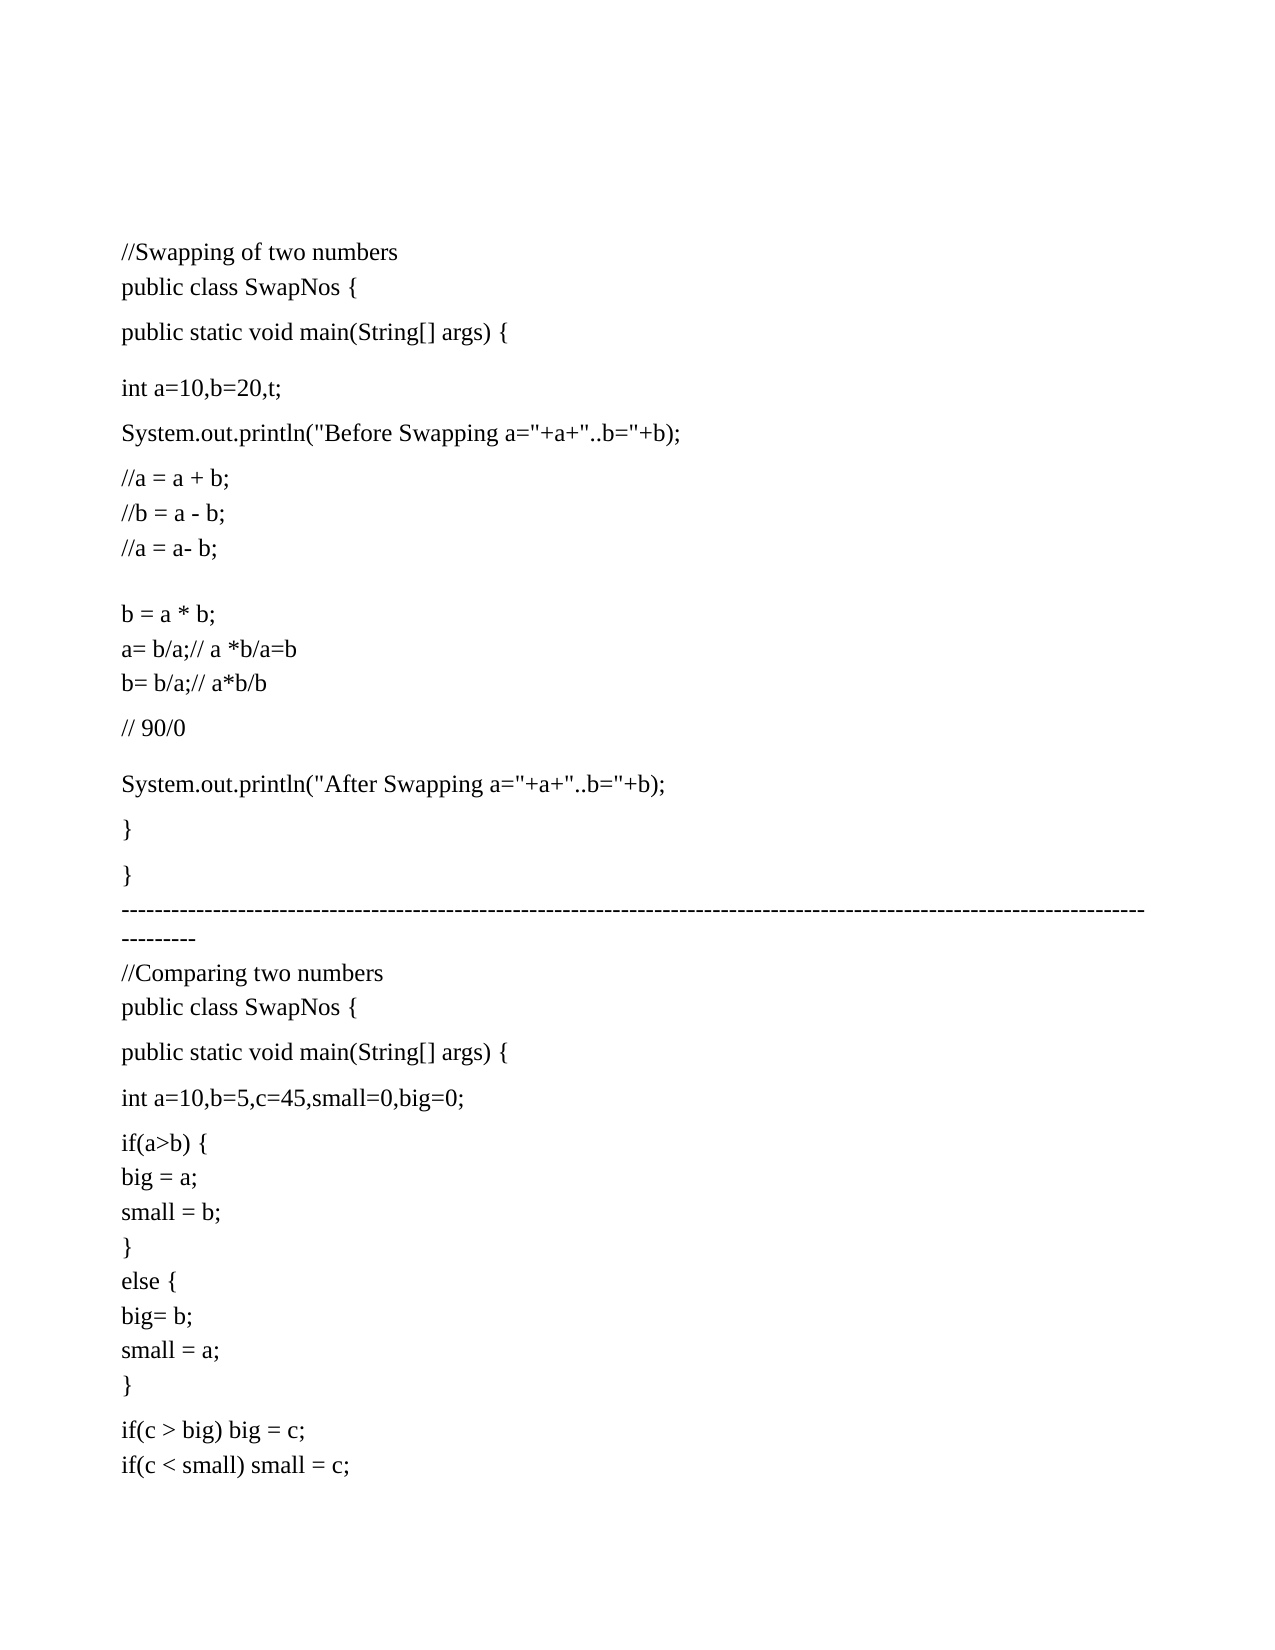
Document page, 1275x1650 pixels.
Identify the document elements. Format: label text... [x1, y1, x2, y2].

table_header [118, 405, 133, 415]
table_header System.out.println("Before Swapping a="+a+"..b="+b); [118, 415, 701, 450]
table_header [118, 564, 133, 575]
table_header [118, 586, 133, 596]
table_header big = a; [118, 1160, 216, 1194]
table_header // 90/0 [118, 711, 203, 745]
table_header //a = a + b; [118, 461, 248, 495]
table_header if(c < small) small = c; [118, 1447, 369, 1481]
table_header [118, 450, 133, 461]
table_header int a=10,b=5,c=45,small=0,big=0; [118, 1080, 486, 1114]
table_header else { [118, 1263, 196, 1298]
table_header } [118, 1229, 151, 1263]
table_header if(a>b) { [118, 1125, 227, 1159]
table_header [118, 1069, 133, 1080]
table_header a= b/a;// a *b/a=b [118, 631, 318, 665]
table_header public class SwapNos { [118, 989, 376, 1024]
table_header } [118, 1367, 151, 1402]
table_header big= b; [118, 1298, 211, 1332]
table_header [118, 1481, 133, 1492]
table_header //Swapping of two numbers [118, 235, 415, 269]
table_header } [118, 812, 151, 846]
table_header public static void main(String[] args) { [118, 314, 528, 349]
table_header int a=10,b=20,t; [118, 370, 301, 405]
table_header small = a; [118, 1333, 238, 1367]
table_header b = a * b; [118, 596, 233, 631]
table_header System.out.println("After Swapping a="+a+"..b="+b); [118, 766, 686, 801]
table_header if(c > big) big = c; [118, 1412, 324, 1447]
table_header [118, 360, 133, 370]
table_header [118, 349, 133, 359]
table_header [118, 1114, 133, 1125]
table_header [118, 756, 133, 766]
table_header //Comparing two numbers [118, 955, 401, 989]
table_header [118, 575, 133, 586]
table_header //b = a - b; [118, 495, 243, 530]
table_header //a = a- b; [118, 530, 236, 564]
table_header [118, 745, 133, 756]
table_header [118, 1024, 133, 1034]
table_header public class SwapNos { [118, 269, 376, 304]
table_header [118, 304, 133, 314]
table_header ------------------------------------------------------------------------------------------------------------------------------------ [118, 891, 1157, 955]
table_header [118, 700, 133, 711]
table_header small = b; [118, 1194, 239, 1229]
table_header [118, 846, 133, 857]
table_header public static void main(String[] args) { [118, 1035, 528, 1069]
table_header } [118, 857, 151, 891]
table_header [118, 1492, 133, 1503]
table_header [118, 1402, 133, 1412]
table_header b= b/a;// a*b/b [118, 665, 287, 700]
table_header [118, 801, 133, 812]
